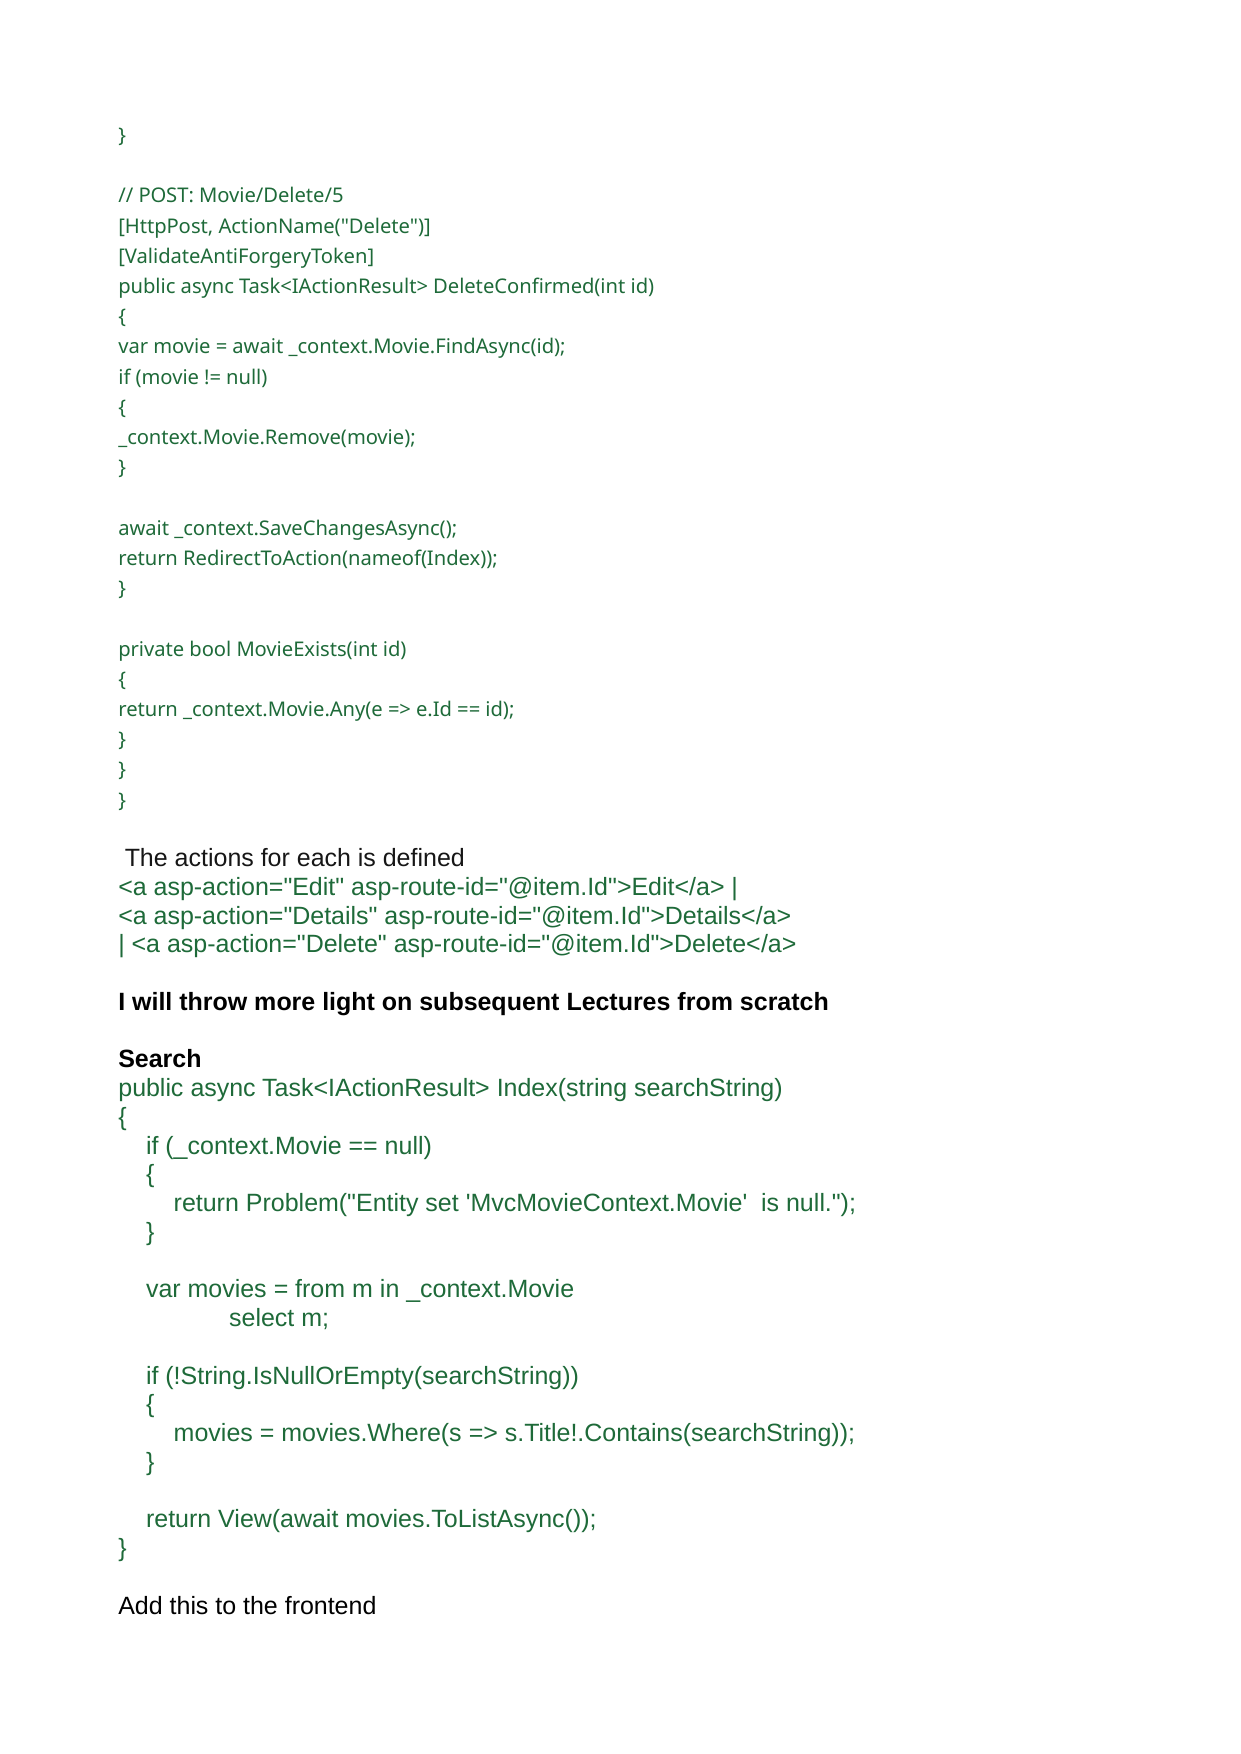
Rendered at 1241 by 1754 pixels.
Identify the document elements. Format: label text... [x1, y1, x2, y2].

text { [118, 390, 1122, 420]
text var movies = from m in _context.Movie [118, 1274, 1122, 1303]
text } [118, 571, 1122, 601]
text { [118, 299, 1122, 329]
text } [118, 450, 1122, 481]
text return View(await movies.ToListAsync()); [118, 1504, 1122, 1533]
text { [118, 662, 1122, 692]
text public async Task<IActionResult> Index(string searchString) [118, 1073, 1122, 1102]
text } [118, 1533, 1122, 1562]
text { [118, 1102, 1122, 1131]
text } [118, 783, 1122, 813]
text } [118, 118, 1122, 148]
text await _context.SaveChangesAsync(); [118, 511, 1122, 541]
text } [118, 752, 1122, 783]
text [ValidateAntiForgeryToken] [118, 239, 1122, 269]
text } [118, 722, 1122, 752]
text return RedirectToAction(nameof(Index)); [118, 541, 1122, 571]
text { [118, 1389, 1122, 1418]
text public async Task<IActionResult> DeleteConfirmed(int id) [118, 269, 1122, 299]
text Search [118, 1044, 1122, 1073]
text var movie = await _context.Movie.FindAsync(id); [118, 329, 1122, 360]
text // POST: Movie/Delete/5 [118, 178, 1122, 209]
text | <a asp-action="Delete" asp-route-id="@item.Id">Delete</a> [118, 929, 1122, 958]
text private bool MovieExists(int id) [118, 632, 1122, 662]
text { [118, 1159, 1122, 1188]
text The actions for each is defined [118, 843, 1122, 872]
text if (!String.IsNullOrEmpty(searchString)) [118, 1361, 1122, 1389]
text _context.Movie.Remove(movie); [118, 420, 1122, 450]
text } [118, 1217, 1122, 1246]
text movies = movies.Where(s => s.Title!.Contains(searchString)); [118, 1418, 1122, 1447]
text if (_context.Movie == null) [118, 1131, 1122, 1159]
text I will throw more light on subsequent Lectures from scratch [118, 987, 1122, 1016]
text <a asp-action="Details" asp-route-id="@item.Id">Details</a> [118, 901, 1122, 929]
text return Problem("Entity set 'MvcMovieContext.Movie' is null."); [118, 1188, 1122, 1217]
text } [118, 1447, 1122, 1476]
text [HttpPost, ActionName("Delete")] [118, 209, 1122, 239]
text select m; [118, 1303, 1122, 1332]
text return _context.Movie.Any(e => e.Id == id); [118, 692, 1122, 722]
text Add this to the frontend [118, 1591, 1122, 1619]
text if (movie != null) [118, 360, 1122, 390]
text <a asp-action="Edit" asp-route-id="@item.Id">Edit</a> | [118, 872, 1122, 901]
